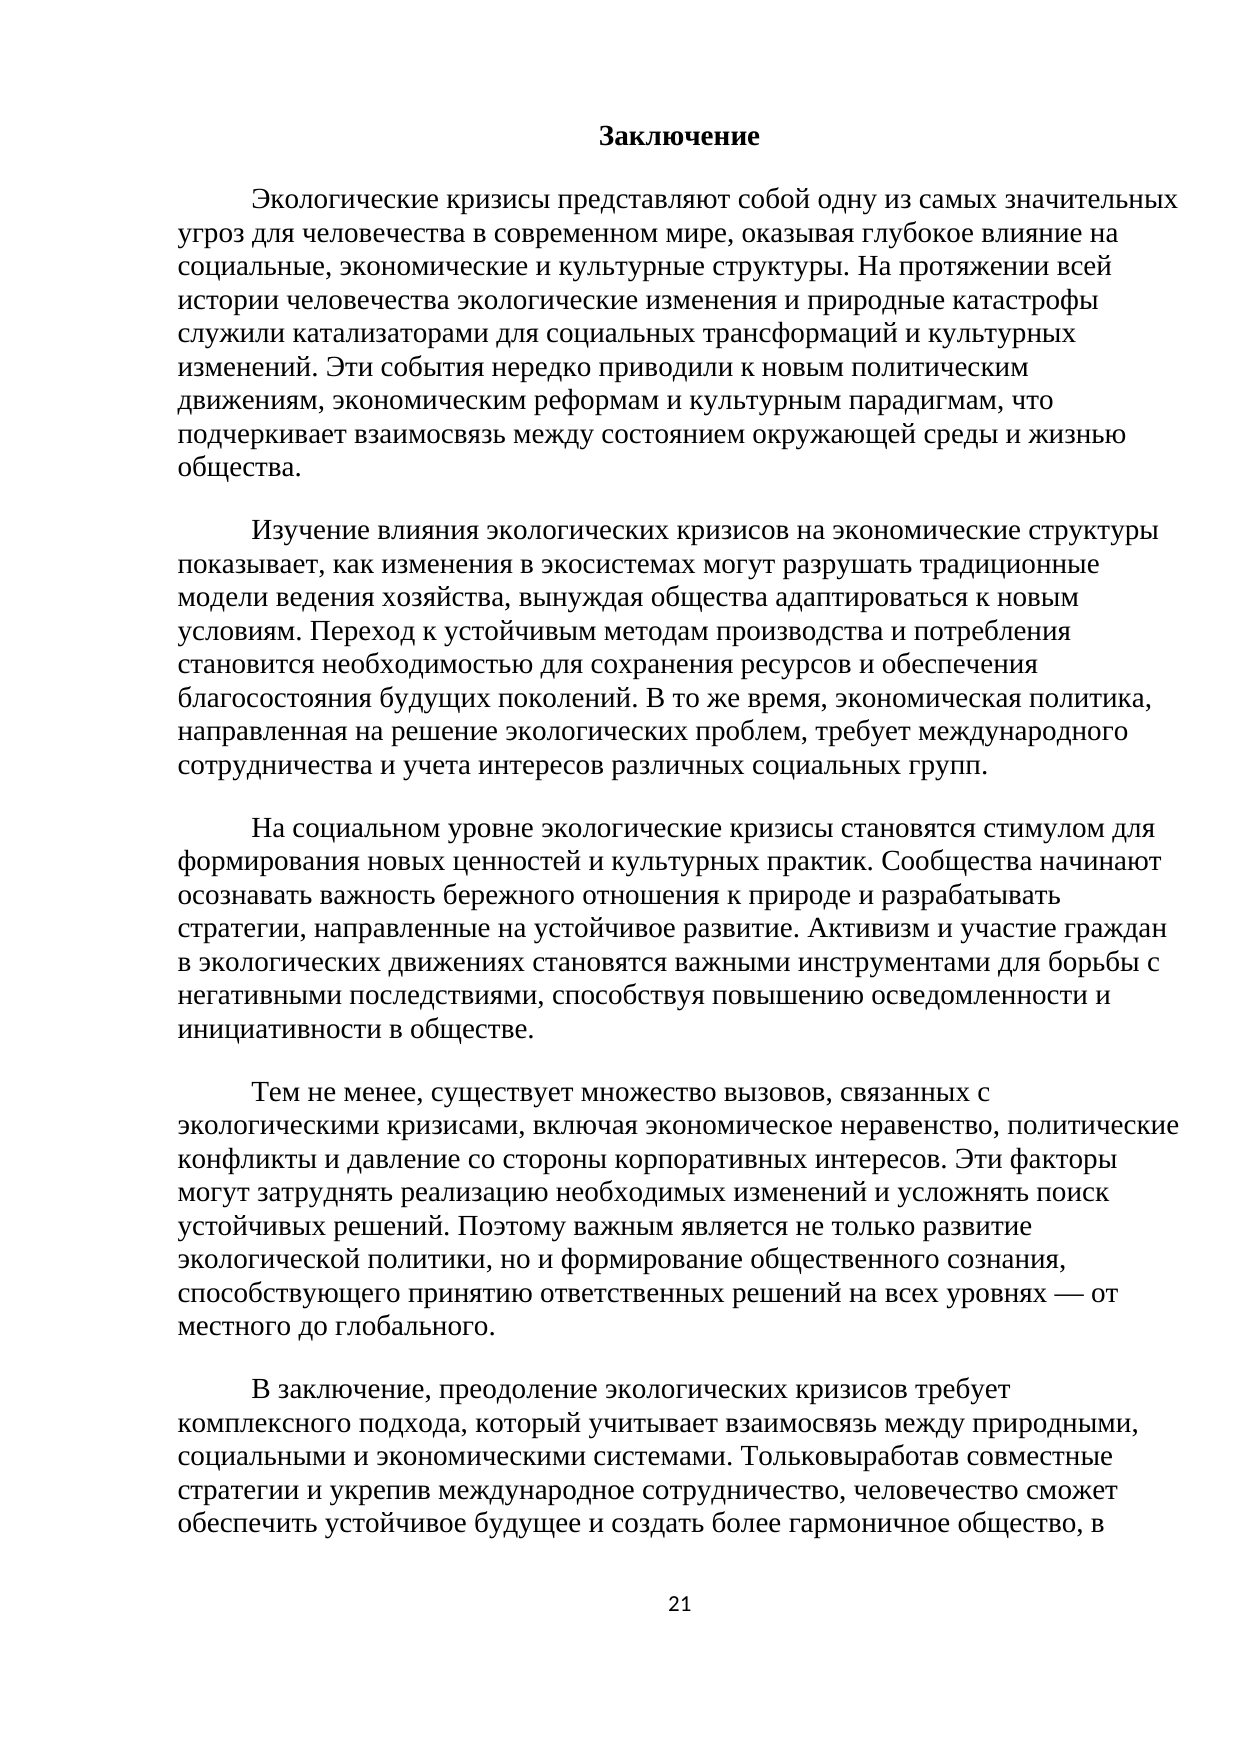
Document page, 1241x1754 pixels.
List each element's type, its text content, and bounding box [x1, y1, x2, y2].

subtitle В заключение, преодоление экологических кризисов требует комплексного подхода, который учитывает взаимосвязь между природными, социальными и экономическими системами. Тольковыработав совместные стратегии и укрепив международное сотрудничество, человечество сможет обеспечить устойчивое будущее и создать более гармоничное общество, в [177, 1371, 1182, 1539]
subtitle Тем не менее, существует множество вызовов, связанных с экологическими кризисами, включая экономическое неравенство, политические конфликты и давление со стороны корпоративных интересов. Эти факторы могут затруднять реализацию необходимых изменений и усложнять поиск устойчивых решений. Поэтому важным является не только развитие экологической политики, но и формирование общественного сознания, способствующего принятию ответственных решений на всех уровнях — от местного до глобального. [177, 1074, 1182, 1342]
subtitle Заключение [177, 118, 1182, 152]
subtitle Изучение влияния экологических кризисов на экономические структуры показывает, как изменения в экосистемах могут разрушать традиционные модели ведения хозяйства, вынуждая общества адаптироваться к новым условиям. Переход к устойчивым методам производства и потребления становится необходимостью для сохранения ресурсов и обеспечения благосостояния будущих поколений. В то же время, экономическая политика, направленная на решение экологических проблем, требует международного сотрудничества и учета интересов различных социальных групп. [177, 512, 1182, 781]
subtitle На социальном уровне экологические кризисы становятся стимулом для формирования новых ценностей и культурных практик. Сообщества начинают осознавать важность бережного отношения к природе и разрабатывать стратегии, направленные на устойчивое развитие. Активизм и участие граждан в экологических движениях становятся важными инструментами для борьбы с негативными последствиями, способствуя повышению осведомленности и инициативности в обществе. [177, 810, 1182, 1044]
subtitle Экологические кризисы представляют собой одну из самых значительных угроз для человечества в современном мире, оказывая глубокое влияние на социальные, экономические и культурные структуры. На протяжении всей истории человечества экологические изменения и природные катастрофы служили катализаторами для социальных трансформаций и культурных изменений. Эти события нередко приводили к новым политическим движениям, экономическим реформам и культурным парадигмам, что подчеркивает взаимосвязь между состоянием окружающей среды и жизнью общества. [177, 181, 1182, 483]
